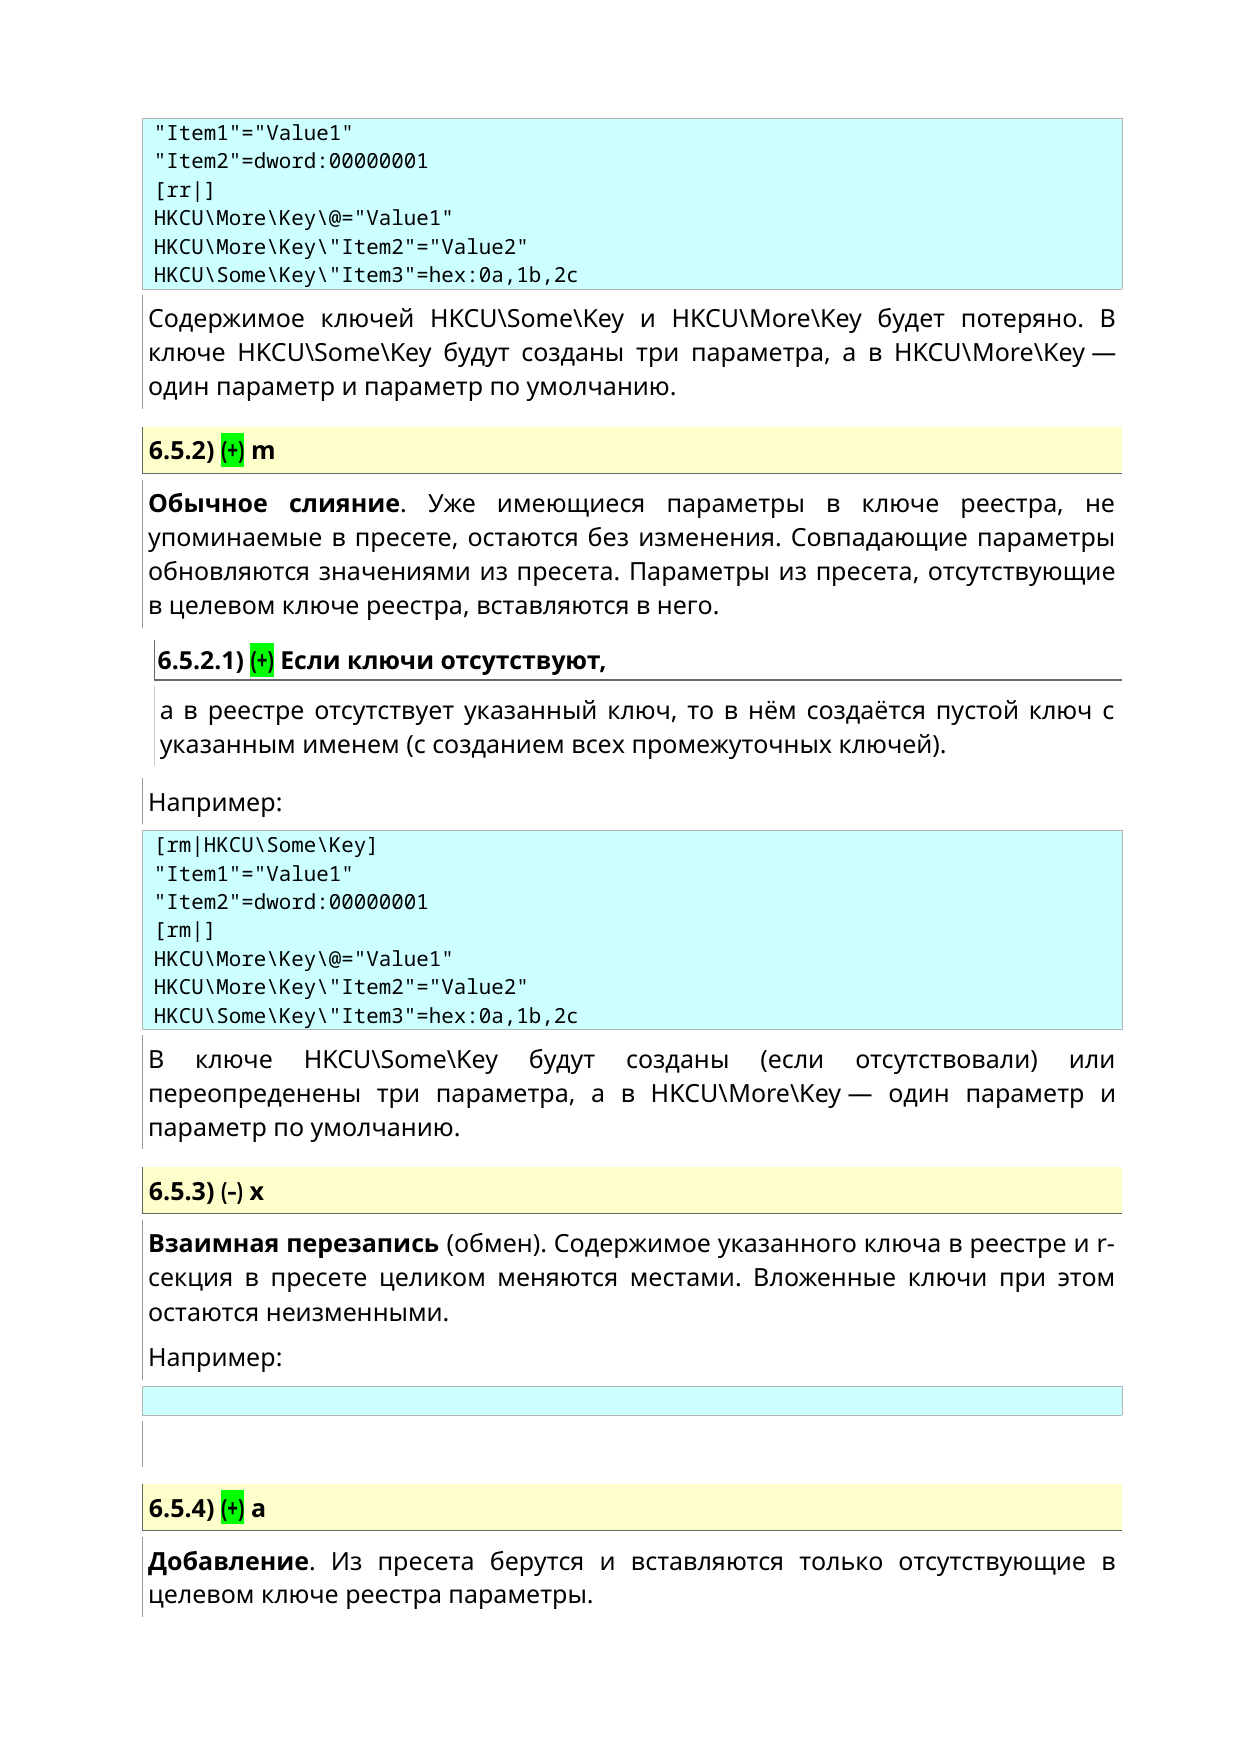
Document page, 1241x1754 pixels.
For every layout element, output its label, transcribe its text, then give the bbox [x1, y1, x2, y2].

text "Item1"="Value1" [143, 859, 1122, 887]
text Содержимое ключей HKCU\Some\Key и HKCU\More\Key будет потеряно. В ключе HKCU\Some\Key будут созданы три параметра, а в HKCU\More\Key — один параметр и параметр по умолчанию. [143, 295, 1122, 409]
text Добавление. Из пресета берутся и вставляются только отсутствующие в целевом ключе реестра параметры. [143, 1537, 1122, 1617]
text "Item2"=dword:00000001 [143, 147, 1122, 175]
text HKCU\More\Key\"Item2"="Value2" [143, 972, 1122, 1001]
text HKCU\Some\Key\"Item3"=hex:0a,1b,2c [143, 1001, 1122, 1029]
text Например: [143, 778, 1122, 824]
text [rr|] [143, 175, 1122, 203]
subtitle (+) a [143, 1484, 1122, 1530]
subtitle (–) x [143, 1167, 1122, 1213]
subtitle (+) m [143, 427, 1122, 473]
text [rm|HKCU\Some\Key] [143, 831, 1122, 859]
text HKCU\More\Key\@="Value1" [143, 203, 1122, 232]
text а в реестре отсутствует указанный ключ, то в нём создаётся пустой ключ с указанным именем (с созданием всех промежуточных ключей). [155, 686, 1122, 766]
text "Item2"=dword:00000001 [143, 887, 1122, 916]
text [rm|] [143, 916, 1122, 944]
text HKCU\Some\Key\"Item3"=hex:0a,1b,2c [143, 260, 1122, 289]
text "Item1"="Value1" [143, 119, 1122, 147]
text HKCU\More\Key\"Item2"="Value2" [143, 232, 1122, 260]
subtitle (+) Если ключи отсутствуют, [153, 639, 1122, 681]
text Обычное слияние. Уже имеющиеся параметры в ключе реестра, не упоминаемые в пресете, остаются без изменения. Совпадающие параметры обновляются значениями из пресета. Параметры из пресета, отсутствующие в целевом ключе реестра, вставляются в него. [142, 479, 1122, 628]
text HKCU\More\Key\@="Value1" [143, 944, 1122, 972]
text Взаимная перезапись (обмен). Содержимое указанного ключа в реестре и r-секция в пресете целиком меняются местами. Вложенные ключи при этом остаются неизменными. [143, 1220, 1122, 1328]
text Например: [143, 1334, 1122, 1380]
text В ключе HKCU\Some\Key будут созданы (если отсутствовали) или переопреденены три параметра, а в HKCU\More\Key — один параметр и параметр по умолчанию. [143, 1035, 1122, 1149]
